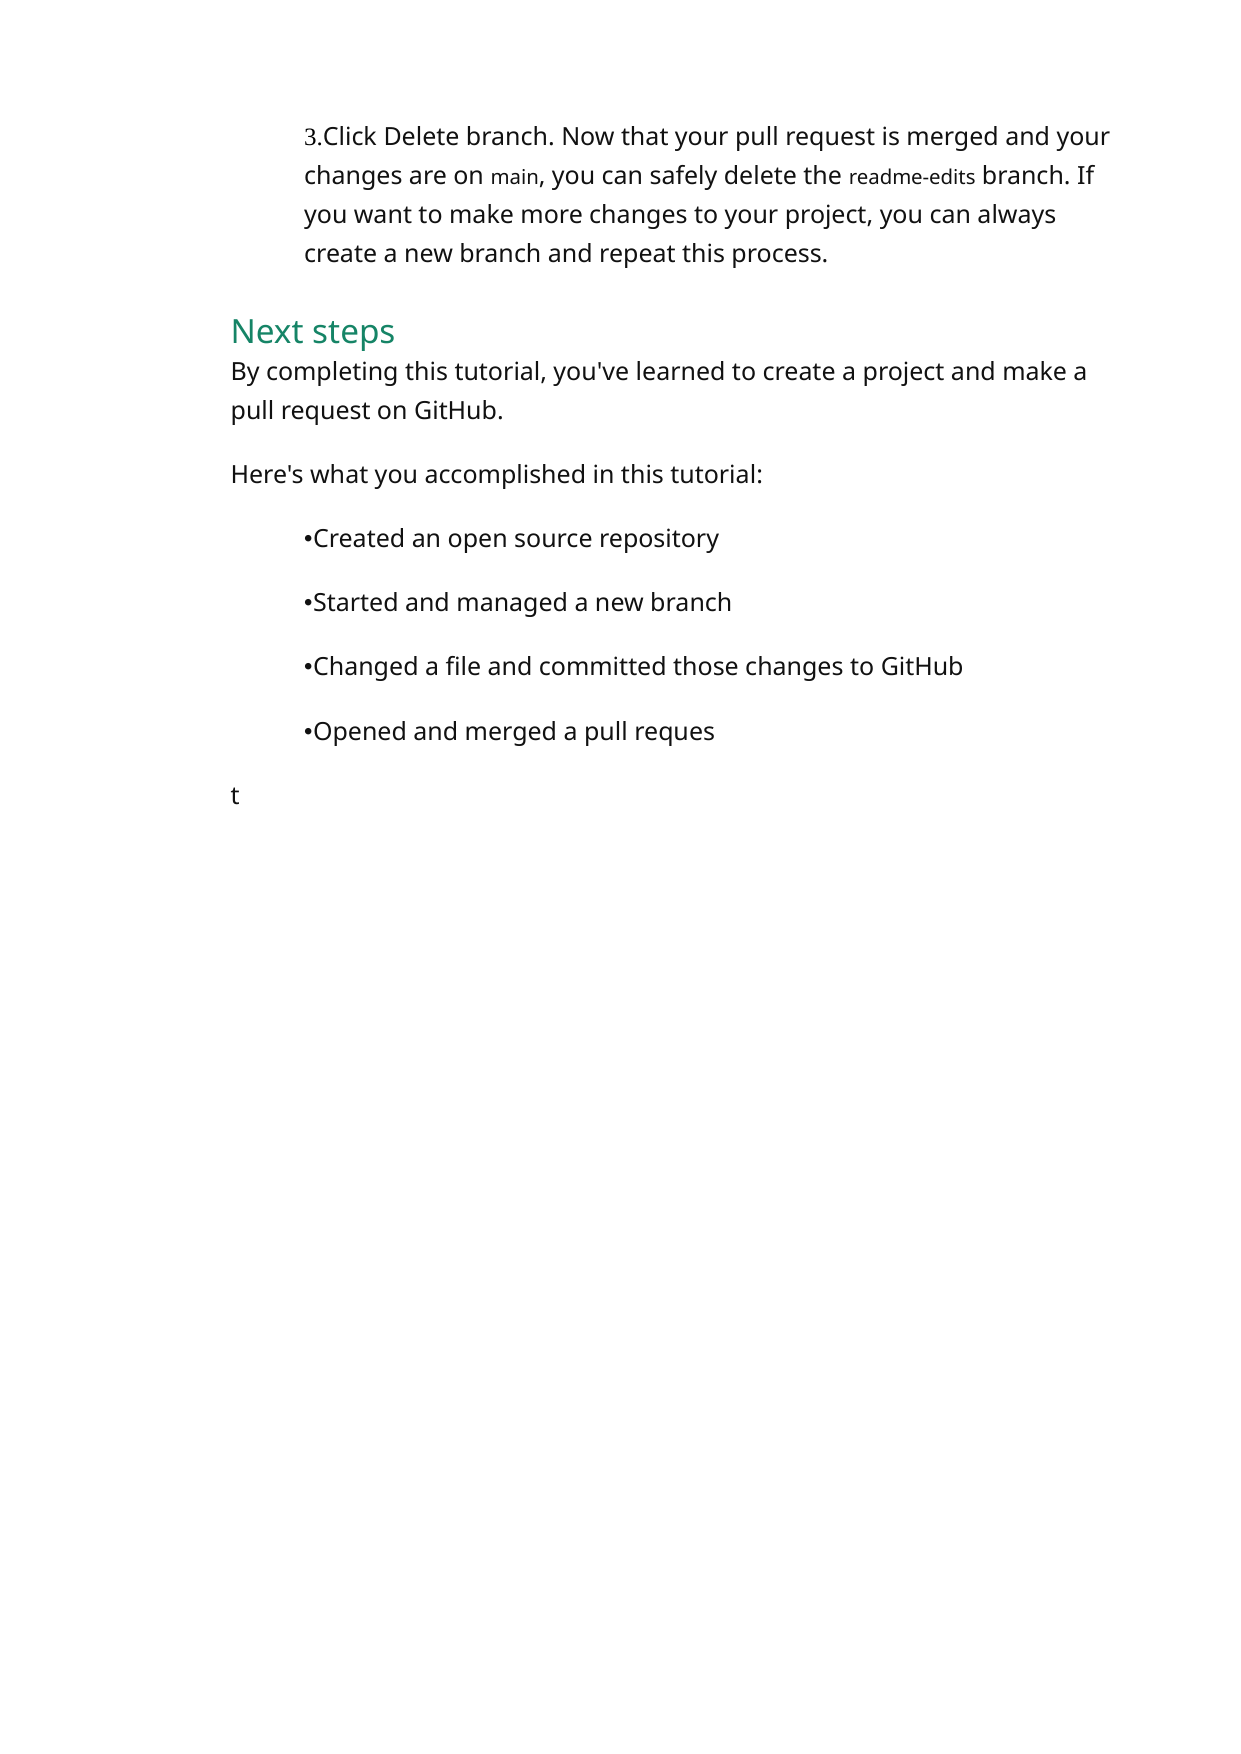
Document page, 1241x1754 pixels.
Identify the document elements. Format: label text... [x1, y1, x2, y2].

list Opened and merged a pull reques [230, 713, 1122, 747]
list Click Delete branch. Now that your pull request is merged and your changes are on main, you can safely delete the readme-edits branch. If you want to make more changes to your project, you can always create a new branch and repeat this process. [230, 118, 1122, 270]
text By completing this tutorial, you've learned to create a project and make a pull request on GitHub. [230, 353, 1122, 426]
text Here's what you accomplished in this tutorial: [230, 457, 1122, 491]
list Changed a file and committed those changes to GitHub [230, 649, 1122, 683]
text t [230, 777, 1122, 811]
list Created an open source repository [230, 521, 1122, 555]
list Started and managed a new branch [230, 585, 1122, 619]
subtitle Next steps [230, 308, 1122, 353]
